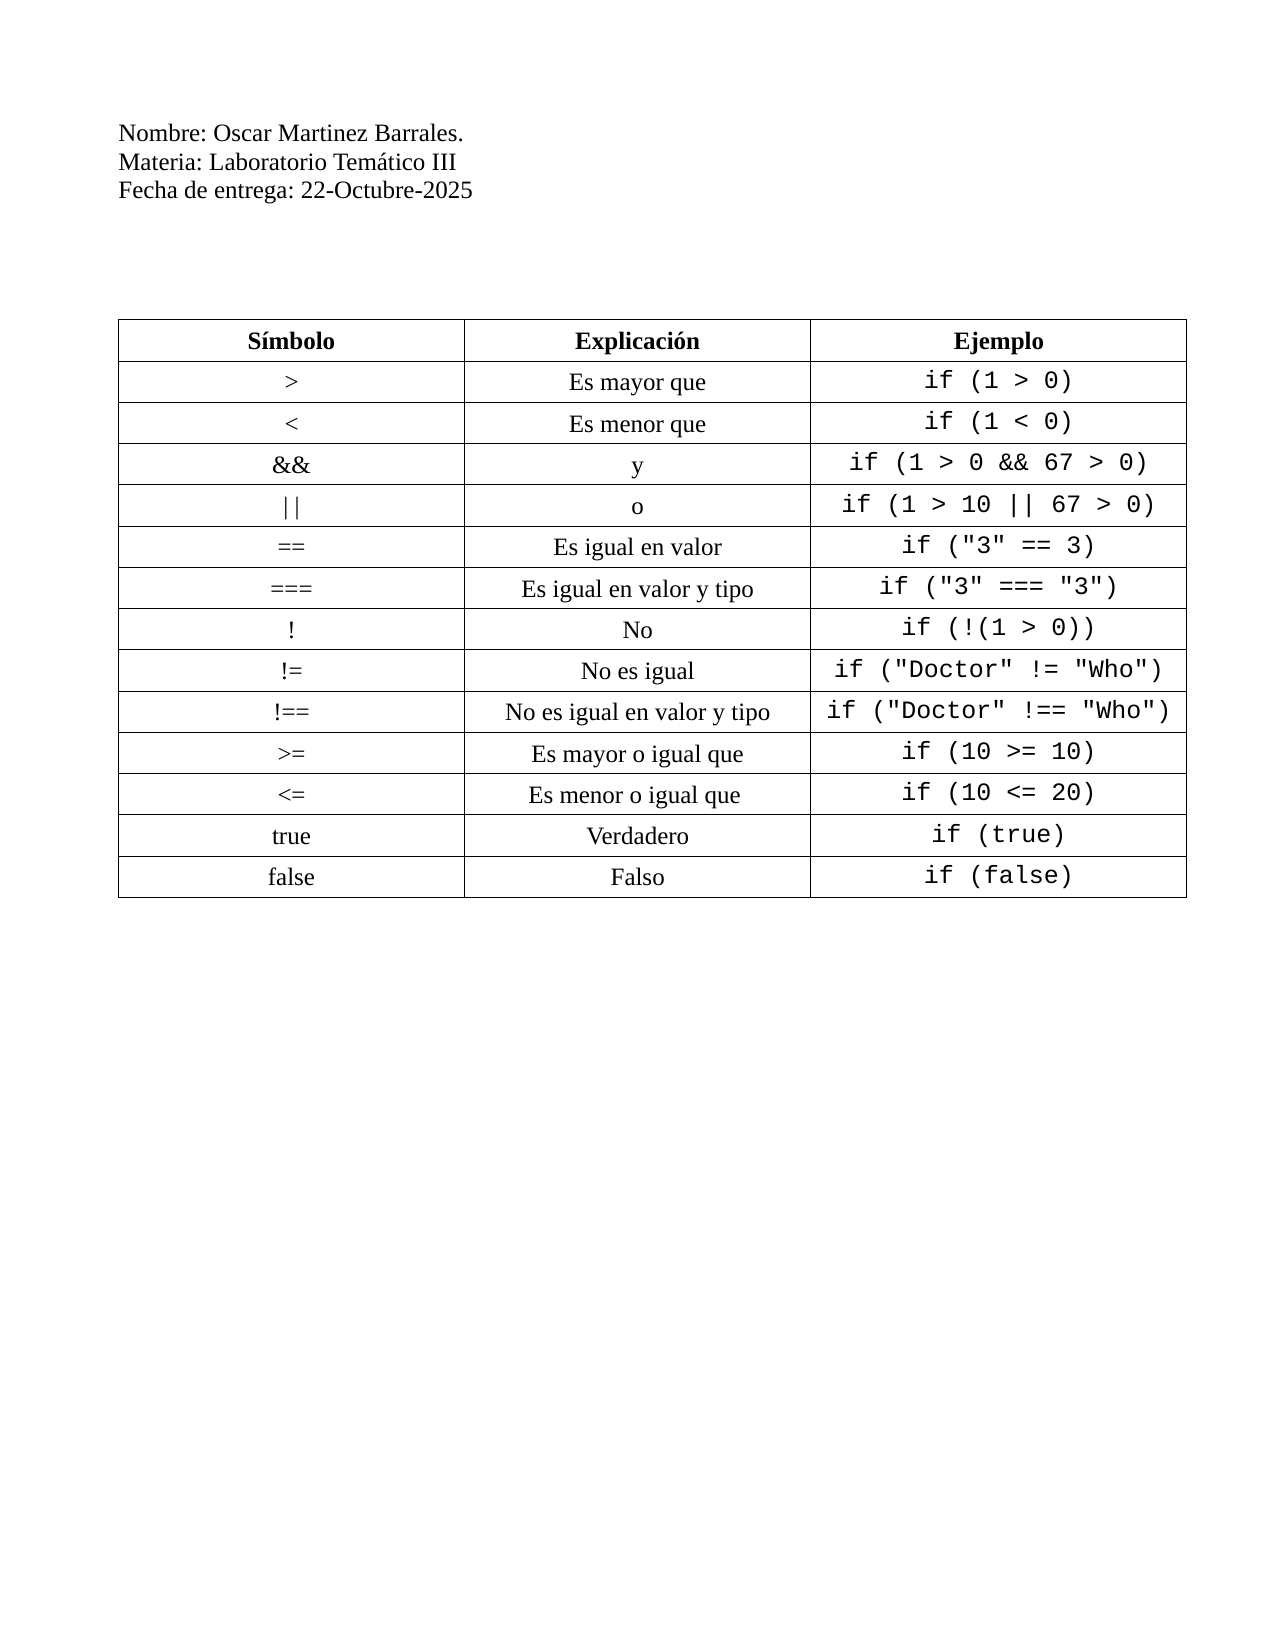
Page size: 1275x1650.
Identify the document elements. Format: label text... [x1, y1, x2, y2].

text Nombre: Oscar Martinez Barrales. [118, 118, 1157, 147]
table_cell Es menor o igual que [465, 774, 810, 814]
table_cell != [119, 650, 464, 691]
table_cell No [465, 609, 810, 649]
table_cell === [119, 568, 464, 608]
table_cell ! [119, 609, 464, 649]
table_cell if ("Doctor" != "Who") [811, 650, 1186, 691]
table_cell !== [119, 692, 464, 732]
table_cell if (false) [811, 857, 1186, 897]
table_cell | | [119, 485, 464, 526]
table_cell Es igual en valor y tipo [465, 568, 810, 608]
table_cell if (1 > 10 || 67 > 0) [811, 485, 1186, 526]
table_cell if (10 >= 10) [811, 733, 1186, 773]
table_header Explicación [465, 320, 810, 361]
table_cell if (1 > 0 && 67 > 0) [811, 444, 1186, 484]
table_cell Es mayor o igual que [465, 733, 810, 773]
table_cell if (!(1 > 0)) [811, 609, 1186, 649]
table_cell >= [119, 733, 464, 773]
table_cell <= [119, 774, 464, 814]
table_cell > [119, 362, 464, 402]
table_cell if (10 <= 20) [811, 774, 1186, 814]
table_cell if (1 > 0) [811, 362, 1186, 402]
table_cell true [119, 815, 464, 856]
text Materia: Laboratorio Temático III Fecha de entrega: 22-Octubre-2025 [118, 147, 1157, 233]
table_cell false [119, 857, 464, 897]
table_cell No es igual en valor y tipo [465, 692, 810, 732]
table_cell Verdadero [465, 815, 810, 856]
table_cell if ("3" === "3") [811, 568, 1186, 608]
table_cell No es igual [465, 650, 810, 691]
table_header Símbolo [119, 320, 464, 361]
table_cell == [119, 527, 464, 567]
table_cell if (1 < 0) [811, 403, 1186, 443]
table_cell Es menor que [465, 403, 810, 443]
table_cell if (true) [811, 815, 1186, 856]
table_header Ejemplo [811, 320, 1186, 361]
table_cell Es igual en valor [465, 527, 810, 567]
table_cell o [465, 485, 810, 526]
table_cell y [465, 444, 810, 484]
table_cell && [119, 444, 464, 484]
table_cell Falso [465, 857, 810, 897]
table_cell if ("3" == 3) [811, 527, 1186, 567]
table_cell if ("Doctor" !== "Who") [811, 692, 1186, 732]
table_cell Es mayor que [465, 362, 810, 402]
table_cell < [119, 403, 464, 443]
